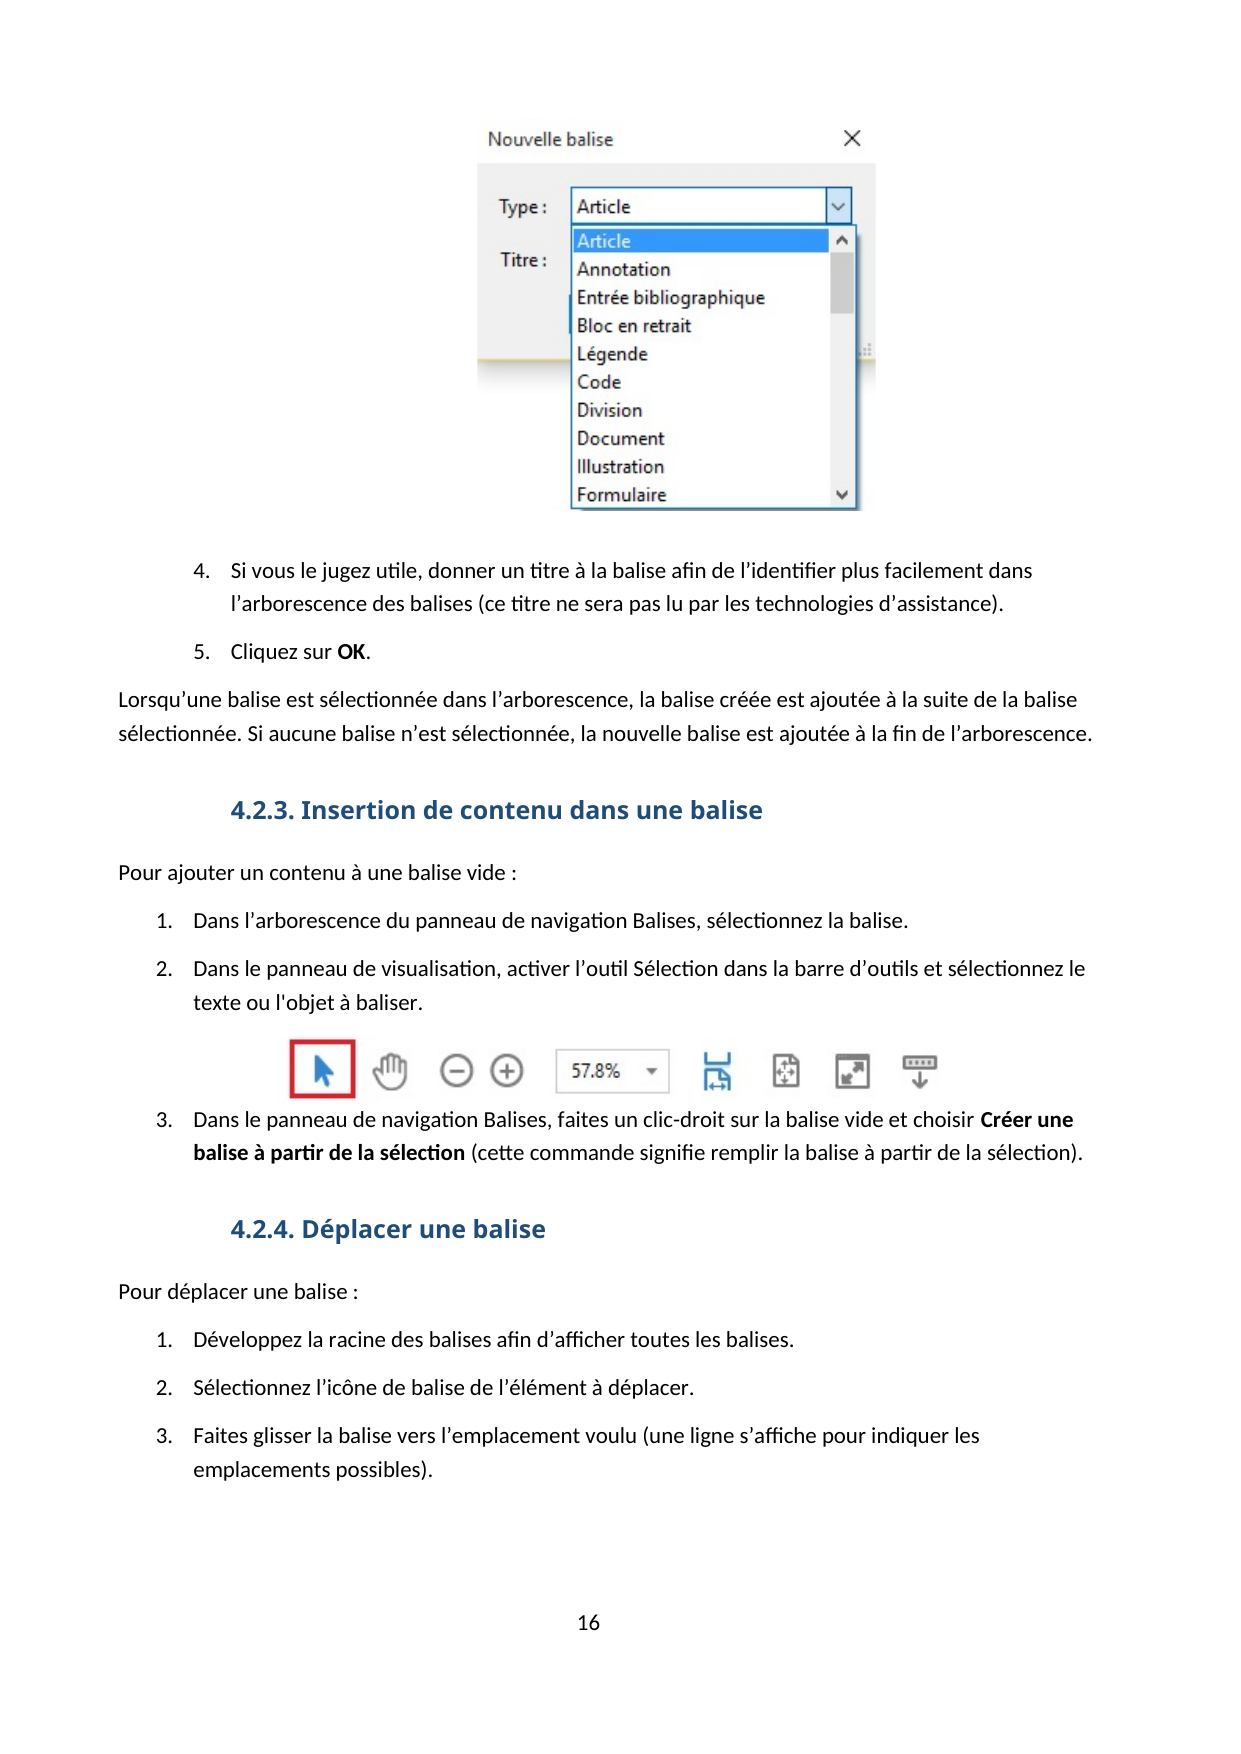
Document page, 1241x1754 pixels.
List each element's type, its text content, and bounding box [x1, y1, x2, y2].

list Si vous le jugez utile, donner un titre à la balise afin de l’identifier plus facilement dans l’arborescence des balises (ce titre ne sera pas lu par les technologies d’assistance). [193, 556, 1122, 617]
list Dans le panneau de navigation Balises, faites un clic-droit sur la balise vide et choisir Créer une balise à partir de la sélection (cette commande signifie remplir la balise à partir de la sélection). [156, 1105, 1122, 1166]
list Sélectionnez l’icône de balise de l’élément à déplacer. [156, 1373, 1122, 1402]
text Pour déplacer une balise : [118, 1277, 1122, 1305]
list Cliquez sur OK. [193, 637, 1122, 666]
picture [477, 118, 876, 511]
text Lorsqu’une balise est sélectionnée dans l’arborescence, la balise créée est ajoutée à la suite de la balise sélectionnée. Si aucune balise n’est sélectionnée, la nouvelle balise est ajoutée à la fin de l’arborescence. [118, 686, 1122, 747]
list Faites glisser la balise vers l’emplacement voulu (une ligne s’affiche pour indiquer les emplacements possibles). [156, 1422, 1122, 1483]
list Développez la racine des balises afin d’afficher toutes les balises. [156, 1325, 1122, 1353]
picture [276, 1036, 964, 1105]
text Pour ajouter un contenu à une balise vide : [118, 858, 1122, 886]
list Dans le panneau de visualisation, activer l’outil Sélection dans la barre d’outils et sélectionnez le texte ou l'objet à baliser. [156, 954, 1122, 1016]
list Dans l’arborescence du panneau de navigation Balises, sélectionnez la balise. [156, 906, 1122, 934]
subtitle 4.2.3. Insertion de contenu dans une balise [156, 792, 1122, 826]
subtitle 4.2.4. Déplacer une balise [156, 1211, 1122, 1246]
